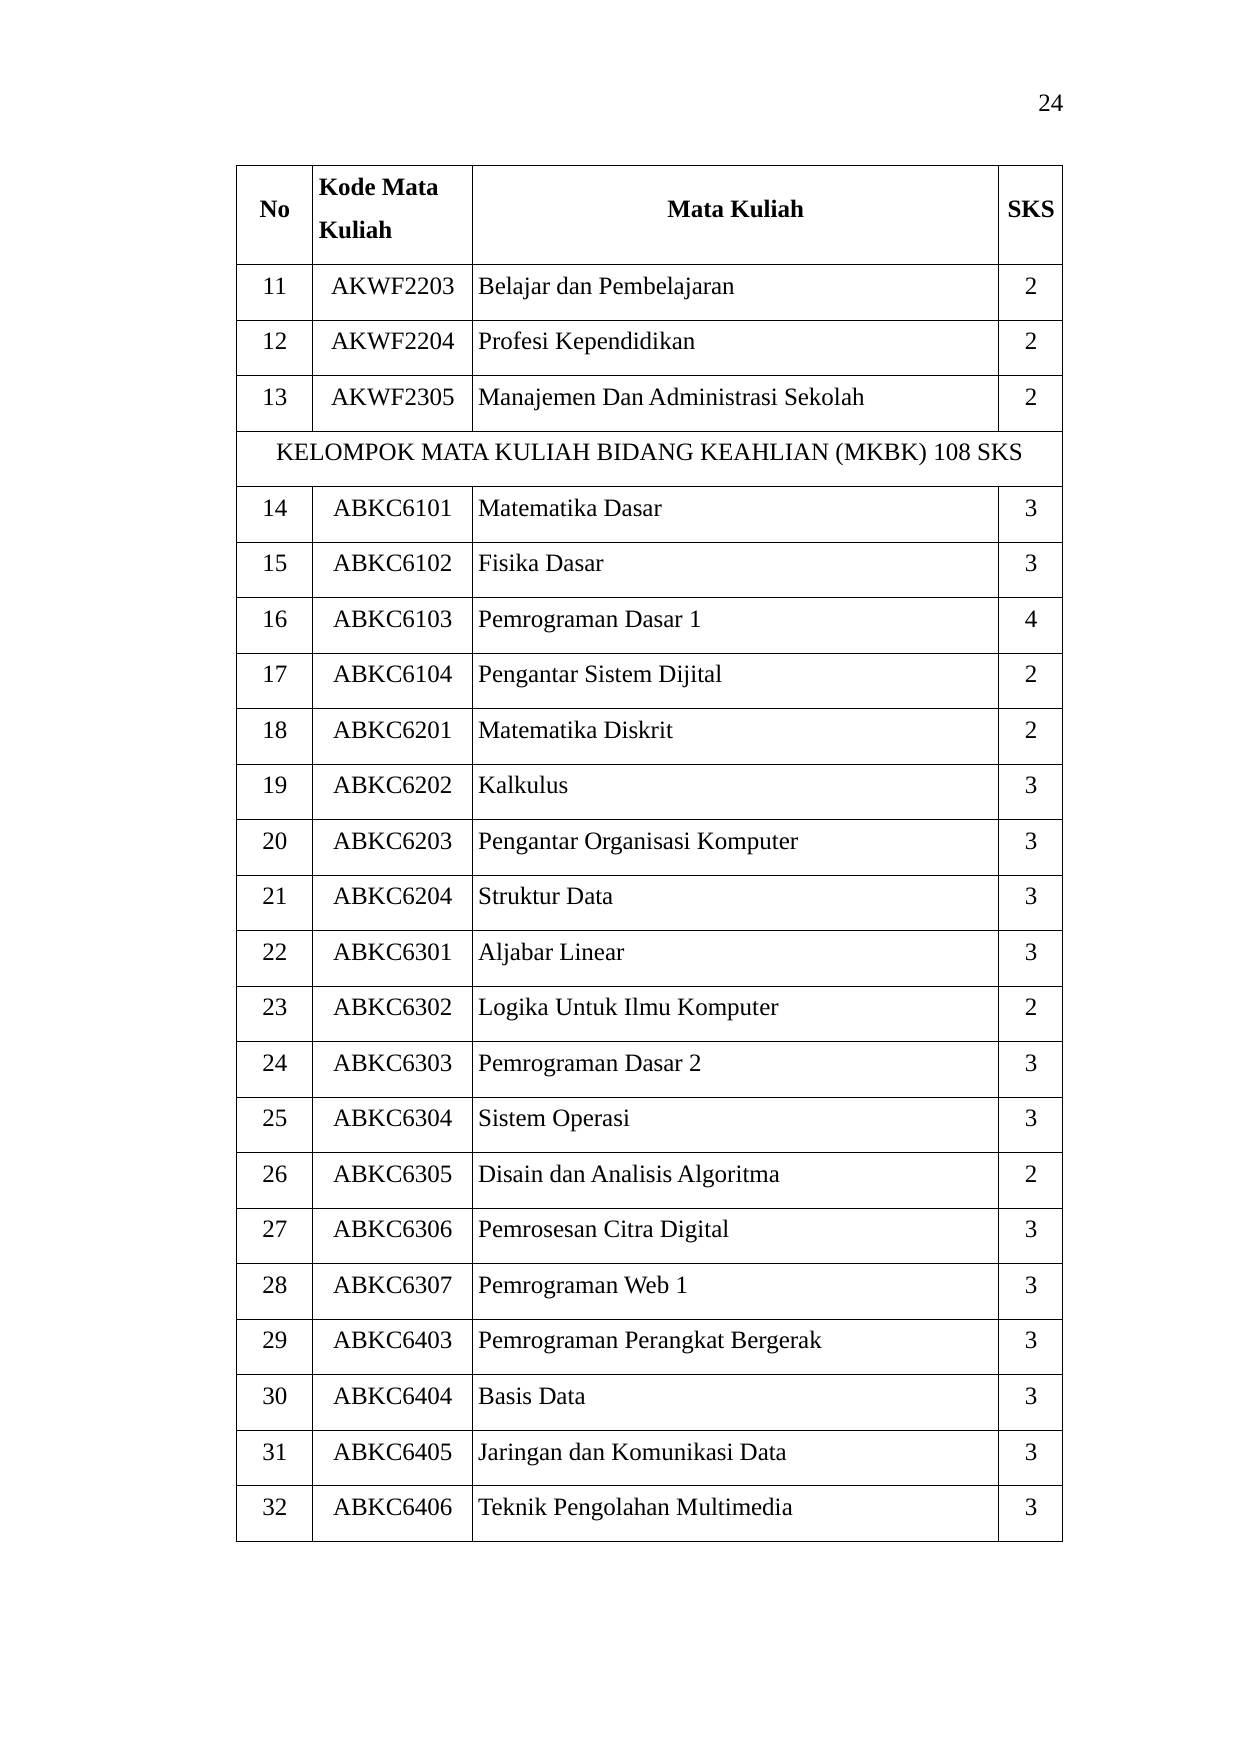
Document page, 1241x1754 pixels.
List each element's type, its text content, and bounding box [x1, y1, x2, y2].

table_cell Teknik Pengolahan Multimedia [473, 1486, 998, 1541]
table_cell 24 [237, 1042, 312, 1097]
table_header Kode Mata Kuliah [313, 166, 472, 264]
table_cell ABKC6203 [313, 820, 472, 875]
table_cell 3 [999, 876, 1062, 930]
table_cell Aljabar Linear [473, 931, 998, 986]
table_cell 23 [237, 987, 312, 1041]
table_cell 19 [237, 765, 312, 819]
table_cell ABKC6304 [313, 1098, 472, 1152]
table_cell Basis Data [473, 1375, 998, 1430]
table_cell 2 [999, 1153, 1062, 1208]
table_cell 11 [237, 265, 312, 319]
table_cell ABKC6403 [313, 1320, 472, 1374]
table_cell 17 [237, 654, 312, 708]
table_cell 3 [999, 1431, 1062, 1485]
table_cell ABKC6303 [313, 1042, 472, 1097]
table_cell 3 [999, 820, 1062, 875]
table_cell Pemrograman Dasar 2 [473, 1042, 998, 1097]
table_cell 3 [999, 931, 1062, 986]
table_cell ABKC6104 [313, 654, 472, 708]
table_cell Pengantar Organisasi Komputer [473, 820, 998, 875]
table_cell Struktur Data [473, 876, 998, 930]
table_cell 16 [237, 598, 312, 653]
table_cell 25 [237, 1098, 312, 1152]
table_cell 3 [999, 1209, 1062, 1263]
table_cell ABKC6301 [313, 931, 472, 986]
table_cell Profesi Kependidikan [473, 321, 998, 375]
table_cell 2 [999, 265, 1062, 319]
table_cell Matematika Dasar [473, 487, 998, 542]
table_cell 3 [999, 487, 1062, 542]
table_header Mata Kuliah [473, 166, 998, 264]
table_cell 32 [237, 1486, 312, 1541]
table_cell AKWF2203 [313, 265, 472, 319]
table_cell 31 [237, 1431, 312, 1485]
table_cell ABKC6307 [313, 1264, 472, 1319]
table_cell 13 [237, 376, 312, 431]
table_cell 12 [237, 321, 312, 375]
table_cell ABKC6101 [313, 487, 472, 542]
table_cell Disain dan Analisis Algoritma [473, 1153, 998, 1208]
table_cell Matematika Diskrit [473, 709, 998, 764]
table_cell ABKC6202 [313, 765, 472, 819]
table_cell Fisika Dasar [473, 543, 998, 597]
table_cell 3 [999, 1375, 1062, 1430]
table_cell 14 [237, 487, 312, 542]
table_cell 3 [999, 1320, 1062, 1374]
table_cell 29 [237, 1320, 312, 1374]
table_cell Pemrograman Web 1 [473, 1264, 998, 1319]
table_cell 3 [999, 1042, 1062, 1097]
table_cell Belajar dan Pembelajaran [473, 265, 998, 319]
table_cell Jaringan dan Komunikasi Data [473, 1431, 998, 1485]
table_cell 28 [237, 1264, 312, 1319]
table_cell AKWF2204 [313, 321, 472, 375]
table_cell Pemrograman Dasar 1 [473, 598, 998, 653]
table_cell 18 [237, 709, 312, 764]
table_cell ABKC6204 [313, 876, 472, 930]
table_cell ABKC6103 [313, 598, 472, 653]
table_cell Pemrograman Perangkat Bergerak [473, 1320, 998, 1374]
table_cell 4 [999, 598, 1062, 653]
table_cell Sistem Operasi [473, 1098, 998, 1152]
table_cell 15 [237, 543, 312, 597]
table_cell 22 [237, 931, 312, 986]
table_cell 21 [237, 876, 312, 930]
table_header SKS [999, 166, 1062, 264]
table_cell Pemrosesan Citra Digital [473, 1209, 998, 1263]
table_cell AKWF2305 [313, 376, 472, 431]
table_cell 3 [999, 1486, 1062, 1541]
table_cell 3 [999, 1098, 1062, 1152]
table_cell 26 [237, 1153, 312, 1208]
table_cell ABKC6405 [313, 1431, 472, 1485]
table_cell 2 [999, 987, 1062, 1041]
table_cell ABKC6102 [313, 543, 472, 597]
table_cell KELOMPOK MATA KULIAH BIDANG KEAHLIAN (MKBK) 108 SKS [237, 432, 1062, 486]
table_cell 2 [999, 376, 1062, 431]
table_cell ABKC6306 [313, 1209, 472, 1263]
table_cell ABKC6404 [313, 1375, 472, 1430]
table_cell Manajemen Dan Administrasi Sekolah [473, 376, 998, 431]
table_cell 20 [237, 820, 312, 875]
table_cell ABKC6305 [313, 1153, 472, 1208]
table_cell 2 [999, 321, 1062, 375]
table_cell 3 [999, 1264, 1062, 1319]
table_cell Pengantar Sistem Dijital [473, 654, 998, 708]
table_cell Kalkulus [473, 765, 998, 819]
table_header No [237, 166, 312, 264]
table_cell 2 [999, 709, 1062, 764]
table_cell 27 [237, 1209, 312, 1263]
table_cell Logika Untuk Ilmu Komputer [473, 987, 998, 1041]
table_cell ABKC6201 [313, 709, 472, 764]
table_cell ABKC6302 [313, 987, 472, 1041]
table_cell 3 [999, 543, 1062, 597]
table_cell 30 [237, 1375, 312, 1430]
table_cell 2 [999, 654, 1062, 708]
table_cell 3 [999, 765, 1062, 819]
table_cell ABKC6406 [313, 1486, 472, 1541]
